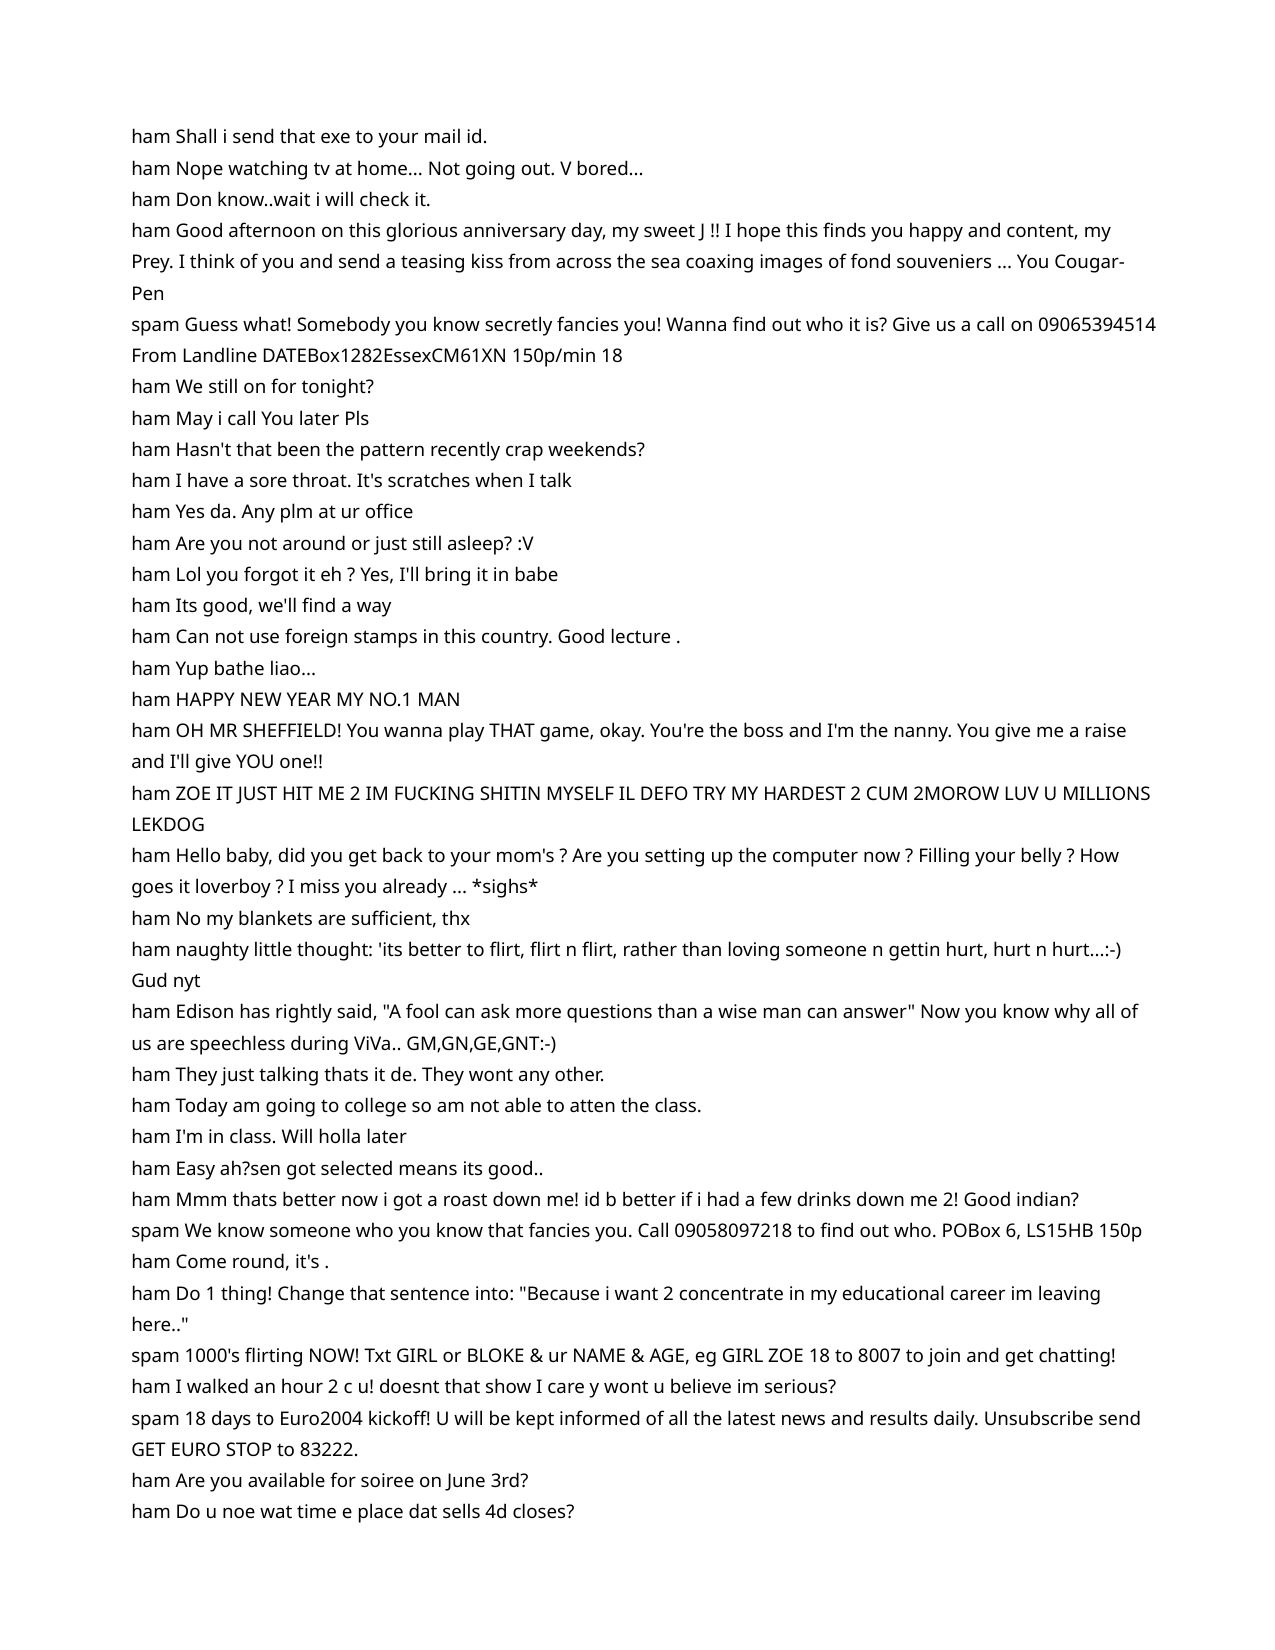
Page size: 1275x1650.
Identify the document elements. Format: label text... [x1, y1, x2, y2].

table_cell ham I have a sore throat. It's scratches when I talk [131, 462, 1157, 493]
table_cell ham Can not use foreign stamps in this country. Good lecture . [131, 618, 1157, 649]
table_cell ham Do 1 thing! Change that sentence into: "Because i want 2 concentrate in my educational career im leaving here.." [131, 1274, 1157, 1337]
table_cell [118, 681, 131, 712]
table_cell [118, 118, 131, 149]
table_cell [118, 1462, 131, 1493]
table_cell ham Do u noe wat time e place dat sells 4d closes? [131, 1493, 1157, 1524]
table_cell ham I walked an hour 2 c u! doesnt that show I care y wont u believe im serious? [131, 1368, 1157, 1399]
table_cell spam 1000's flirting NOW! Txt GIRL or BLOKE & ur NAME & AGE, eg GIRL ZOE 18 to 8007 to join and get chatting! [131, 1337, 1157, 1368]
table_cell ham Good afternoon on this glorious anniversary day, my sweet J !! I hope this finds you happy and content, my Prey. I think of you and send a teasing kiss from across the sea coaxing images of fond souveniers ... You Cougar-Pen [131, 212, 1157, 306]
table_cell [118, 1368, 131, 1399]
table_cell [118, 399, 131, 431]
table_cell [118, 618, 131, 649]
table_cell ham Hello baby, did you get back to your mom's ? Are you setting up the computer now ? Filling your belly ? How goes it loverboy ? I miss you already ... *sighs* [131, 837, 1157, 899]
table_cell ham HAPPY NEW YEAR MY NO.1 MAN [131, 681, 1157, 712]
table_cell ham Yup bathe liao... [131, 649, 1157, 681]
table_cell ham Nope watching tv at home... Not going out. V bored... [131, 149, 1157, 181]
table_cell ham Lol you forgot it eh ? Yes, I'll bring it in babe [131, 556, 1157, 587]
table_cell [118, 1056, 131, 1087]
table_cell [118, 181, 131, 212]
table_cell ham naughty little thought: 'its better to flirt, flirt n flirt, rather than loving someone n gettin hurt, hurt n hurt...:-) Gud nyt [131, 931, 1157, 993]
table_cell ham Are you available for soiree on June 3rd? [131, 1462, 1157, 1493]
table_cell [118, 1493, 131, 1524]
table_cell [118, 1243, 131, 1274]
table_cell ham We still on for tonight? [131, 368, 1157, 399]
table_cell [118, 556, 131, 587]
table_cell [118, 1337, 131, 1368]
table_cell ham Its good, we'll find a way [131, 587, 1157, 618]
table_cell ham ZOE IT JUST HIT ME 2 IM FUCKING SHITIN MYSELF IL DEFO TRY MY HARDEST 2 CUM 2MOROW LUV U MILLIONS LEKDOG [131, 774, 1157, 837]
table_cell ham May i call You later Pls [131, 399, 1157, 431]
table_cell ham Mmm thats better now i got a roast down me! id b better if i had a few drinks down me 2! Good indian? [131, 1181, 1157, 1212]
table_cell ham Easy ah?sen got selected means its good.. [131, 1149, 1157, 1181]
table_cell ham No my blankets are sufficient, thx [131, 899, 1157, 931]
table_cell [118, 462, 131, 493]
table_cell ham Shall i send that exe to your mail id. [131, 118, 1157, 149]
table_cell ham I'm in class. Will holla later [131, 1118, 1157, 1149]
table_cell [118, 431, 131, 462]
table_cell ham Edison has rightly said, "A fool can ask more questions than a wise man can answer" Now you know why all of us are speechless during ViVa.. GM,GN,GE,GNT:-) [131, 993, 1157, 1056]
table_cell [118, 649, 131, 681]
table_cell [118, 1181, 131, 1212]
table_cell ham Are you not around or just still asleep? :V [131, 524, 1157, 556]
table_cell ham They just talking thats it de. They wont any other. [131, 1056, 1157, 1087]
table_cell ham OH MR SHEFFIELD! You wanna play THAT game, okay. You're the boss and I'm the nanny. You give me a raise and I'll give YOU one!! [131, 712, 1157, 774]
table_cell [118, 1118, 131, 1149]
table_cell [118, 587, 131, 618]
table_cell ham Today am going to college so am not able to atten the class. [131, 1087, 1157, 1118]
table_cell [118, 837, 131, 899]
table_cell [118, 1087, 131, 1118]
table_cell [118, 931, 131, 993]
table_cell ham Come round, it's . [131, 1243, 1157, 1274]
table_cell spam We know someone who you know that fancies you. Call 09058097218 to find out who. POBox 6, LS15HB 150p [131, 1212, 1157, 1243]
table_cell spam 18 days to Euro2004 kickoff! U will be kept informed of all the latest news and results daily. Unsubscribe send GET EURO STOP to 83222. [131, 1399, 1157, 1462]
table_cell [118, 1149, 131, 1181]
table_cell [118, 524, 131, 556]
table_cell ham Yes da. Any plm at ur office [131, 493, 1157, 524]
table_cell ham Don know..wait i will check it. [131, 181, 1157, 212]
table_cell [118, 212, 131, 306]
table_cell ham Hasn't that been the pattern recently crap weekends? [131, 431, 1157, 462]
table_cell [118, 1212, 131, 1243]
table_cell [118, 899, 131, 931]
table_cell [118, 493, 131, 524]
table_cell [118, 993, 131, 1056]
table_cell [118, 774, 131, 837]
table_cell [118, 1399, 131, 1462]
table_cell [118, 306, 131, 368]
table_cell [118, 149, 131, 181]
table_cell spam Guess what! Somebody you know secretly fancies you! Wanna find out who it is? Give us a call on 09065394514 From Landline DATEBox1282EssexCM61XN 150p/min 18 [131, 306, 1157, 368]
table_cell [118, 712, 131, 774]
table_cell [118, 368, 131, 399]
table_cell [118, 1274, 131, 1337]
